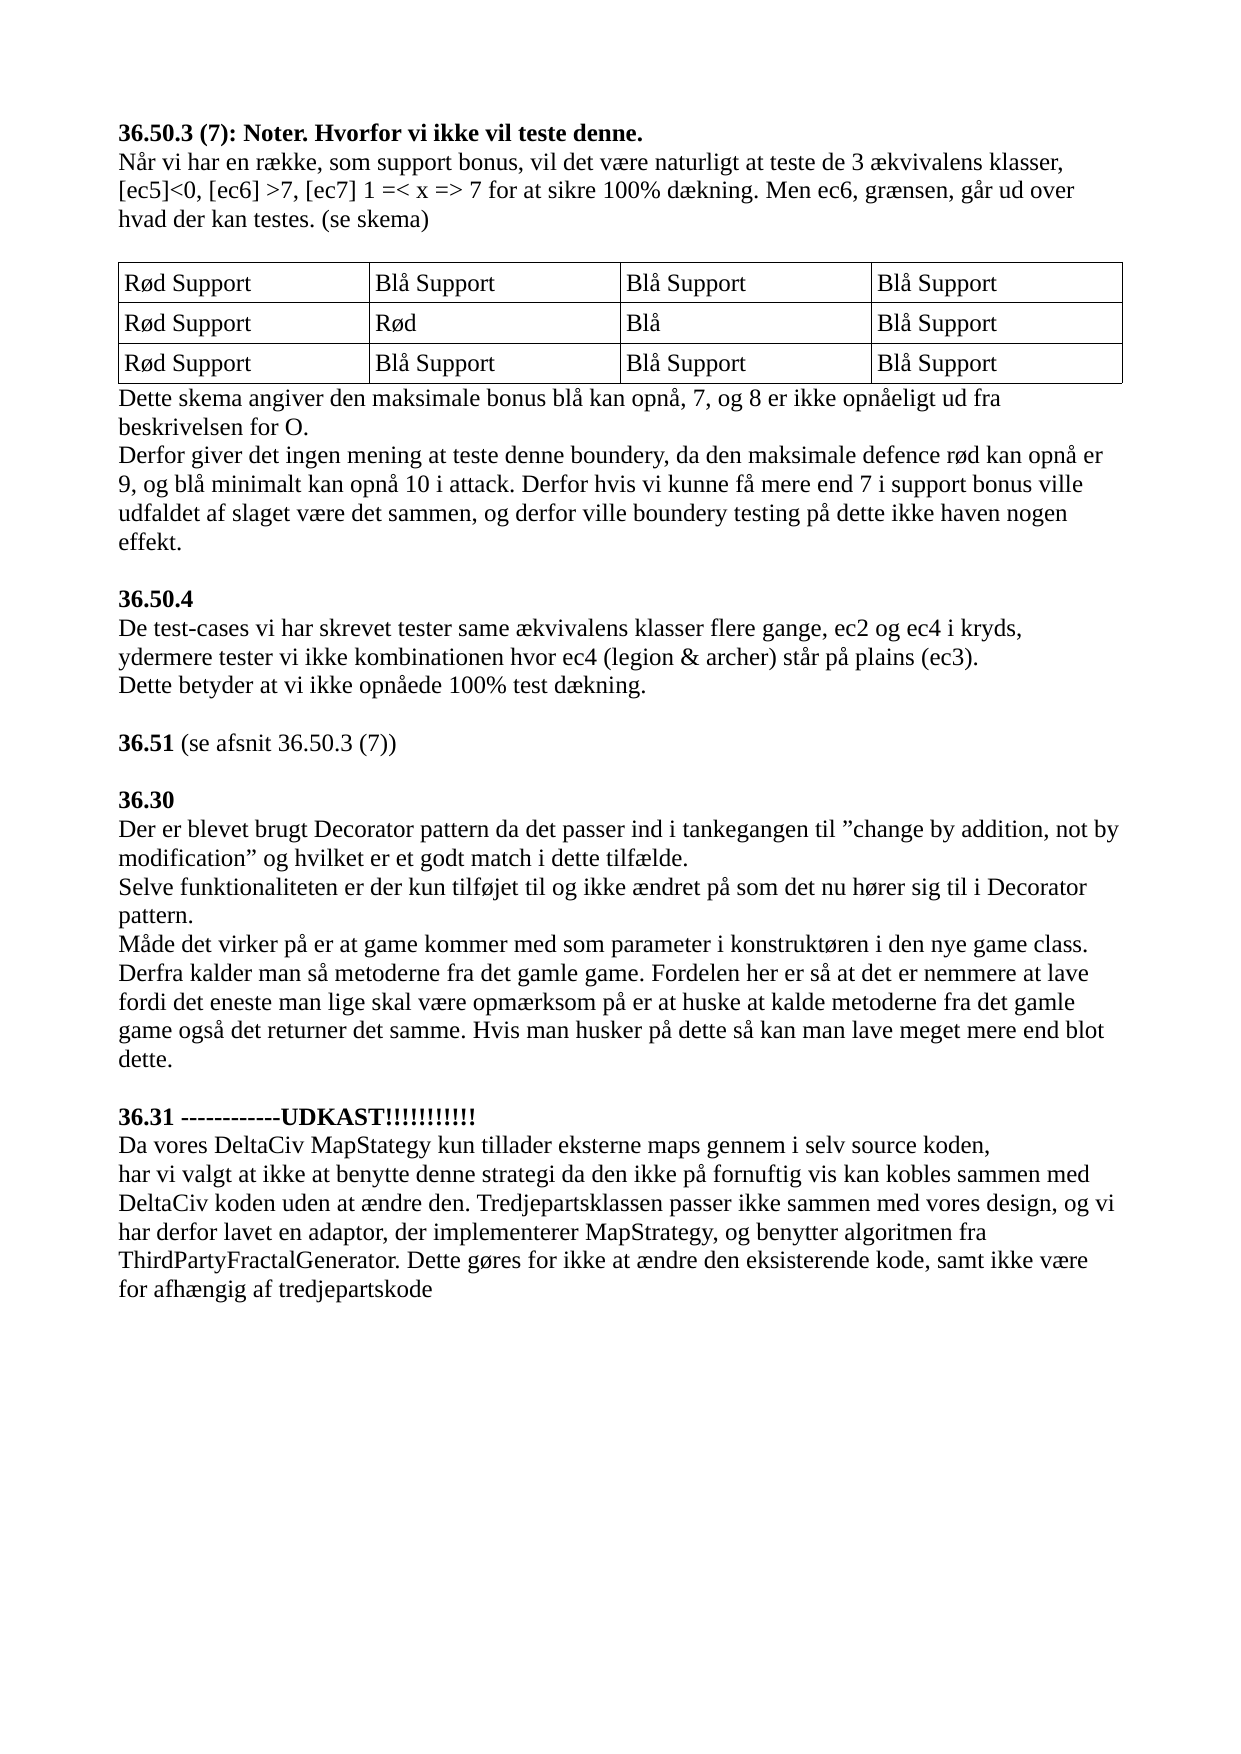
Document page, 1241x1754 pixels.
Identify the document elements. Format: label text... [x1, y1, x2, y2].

text ydermere tester vi ikke kombinationen hvor ec4 (legion & archer) står på plains (ec3). [118, 642, 1122, 670]
table_cell Rød Support [119, 344, 369, 383]
text Måde det virker på er at game kommer med som parameter i konstruktøren i den nye game class. [118, 929, 1122, 958]
text DeltaCiv koden uden at ændre den. Tredjepartsklassen passer ikke sammen med vores design, og vi [118, 1188, 1122, 1217]
text 9, og blå minimalt kan opnå 10 i attack. Derfor hvis vi kunne få mere end 7 i support bonus ville [118, 469, 1122, 498]
table_cell Blå Support [621, 344, 871, 383]
table_header Blå Support [621, 263, 871, 302]
text har derfor lavet en adaptor, der implementerer MapStrategy, og benytter algoritmen fra [118, 1217, 1122, 1245]
table_header Rød Support [119, 263, 369, 302]
text pattern. [118, 900, 1122, 929]
text beskrivelsen for O. [118, 412, 1122, 440]
table_cell Rød [370, 303, 620, 342]
text 36.50.4 [118, 584, 1122, 613]
text 36.30 [118, 785, 1122, 814]
text effekt. [118, 527, 1122, 555]
text for afhængig af tredjepartskode [118, 1274, 1122, 1303]
table_cell Rød Support [119, 303, 369, 342]
text fordi det eneste man lige skal være opmærksom på er at huske at kalde metoderne fra det gamle [118, 987, 1122, 1015]
text modification” og hvilket er et godt match i dette tilfælde. [118, 843, 1122, 872]
text De test-cases vi har skrevet tester same ækvivalens klasser flere gange, ec2 og ec4 i kryds, [118, 613, 1122, 642]
text har vi valgt at ikke at benytte denne strategi da den ikke på fornuftig vis kan kobles sammen med [118, 1159, 1122, 1188]
text game også det returner det samme. Hvis man husker på dette så kan man lave meget mere end blot [118, 1015, 1122, 1044]
text Da vores DeltaCiv MapStategy kun tillader eksterne maps gennem i selv source koden, [118, 1130, 1122, 1159]
text Dette betyder at vi ikke opnåede 100% test dækning. [118, 670, 1122, 699]
text [ec5]<0, [ec6] >7, [ec7] 1 =< x => 7 for at sikre 100% dækning. Men ec6, grænsen, går ud over [118, 176, 1122, 204]
text Derfra kalder man så metoderne fra det gamle game. Fordelen her er så at det er nemmere at lave [118, 958, 1122, 987]
text Dette skema angiver den maksimale bonus blå kan opnå, 7, og 8 er ikke opnåeligt ud fra [118, 384, 1122, 412]
text Der er blevet brugt Decorator pattern da det passer ind i tankegangen til ”change by addition, not by [118, 814, 1122, 843]
text dette. [118, 1044, 1122, 1073]
text hvad der kan testes. (se skema) [118, 204, 1122, 233]
table_cell Blå [621, 303, 871, 342]
text Derfor giver det ingen mening at teste denne boundery, da den maksimale defence rød kan opnå er [118, 440, 1122, 469]
table_cell Blå Support [872, 344, 1122, 383]
table_cell Blå Support [370, 344, 620, 383]
text 36.50.3 (7): Noter. Hvorfor vi ikke vil teste denne. [118, 118, 1122, 147]
text ThirdPartyFractalGenerator. Dette gøres for ikke at ændre den eksisterende kode, samt ikke være [118, 1245, 1122, 1274]
table_header Blå Support [872, 263, 1122, 302]
text Selve funktionaliteten er der kun tilføjet til og ikke ændret på som det nu hører sig til i Decorator [118, 872, 1122, 900]
text Når vi har en række, som support bonus, vil det være naturligt at teste de 3 ækvivalens klasser, [118, 147, 1122, 176]
table_cell Blå Support [872, 303, 1122, 342]
table_header Blå Support [370, 263, 620, 302]
text udfaldet af slaget være det sammen, og derfor ville boundery testing på dette ikke haven nogen [118, 498, 1122, 527]
text 36.31 ------------UDKAST!!!!!!!!!!! [118, 1102, 1122, 1130]
text 36.51 (se afsnit 36.50.3 (7)) [118, 728, 1122, 757]
